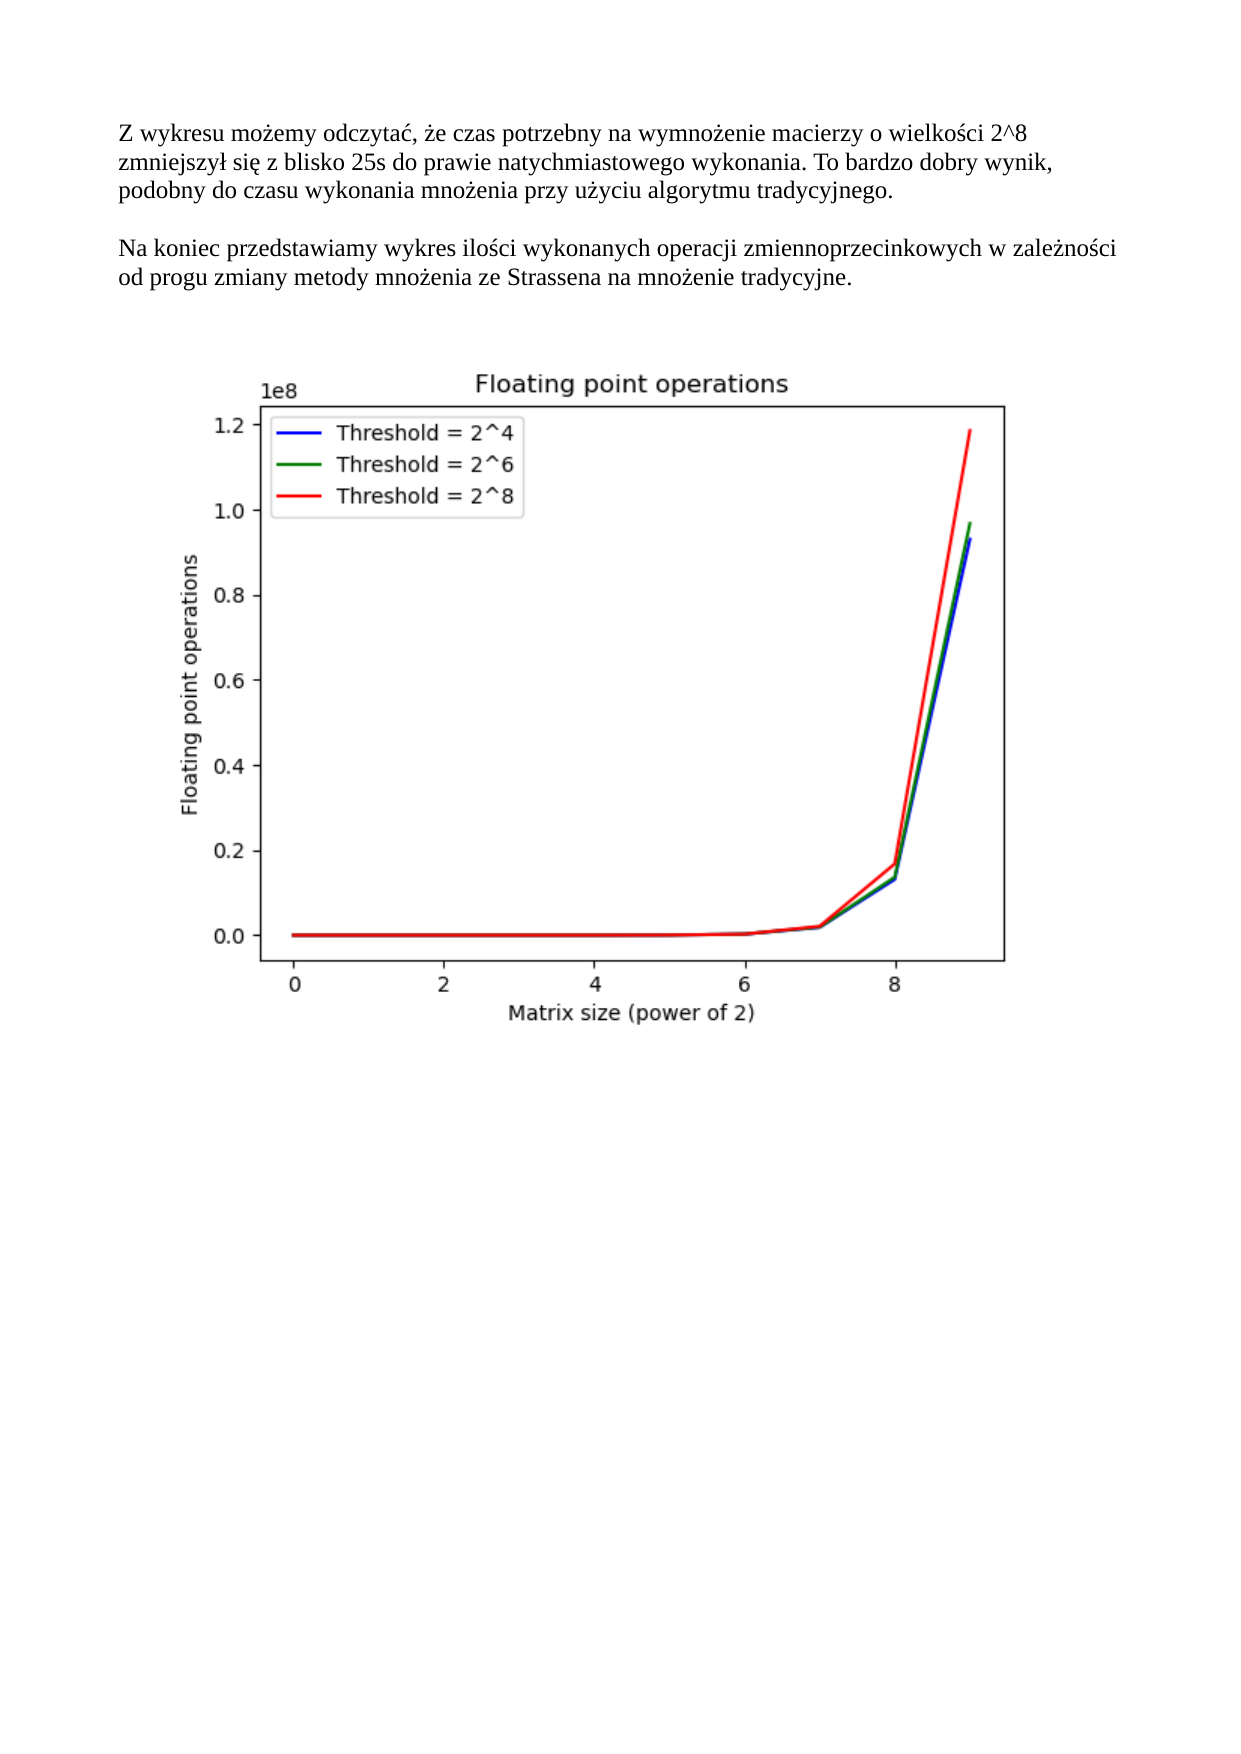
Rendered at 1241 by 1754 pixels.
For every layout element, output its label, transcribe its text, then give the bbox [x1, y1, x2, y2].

picture [141, 319, 1100, 1040]
text Z wykresu możemy odczytać, że czas potrzebny na wymnożenie macierzy o wielkości 2^8 zmniejszył się z blisko 25s do prawie natychmiastowego wykonania. To bardzo dobry wynik, podobny do czasu wykonania mnożenia przy użyciu algorytmu tradycyjnego. [118, 118, 1122, 204]
text Na koniec przedstawiamy wykres ilości wykonanych operacji zmiennoprzecinkowych w zależności od progu zmiany metody mnożenia ze Strassena na mnożenie tradycyjne. [118, 233, 1122, 291]
